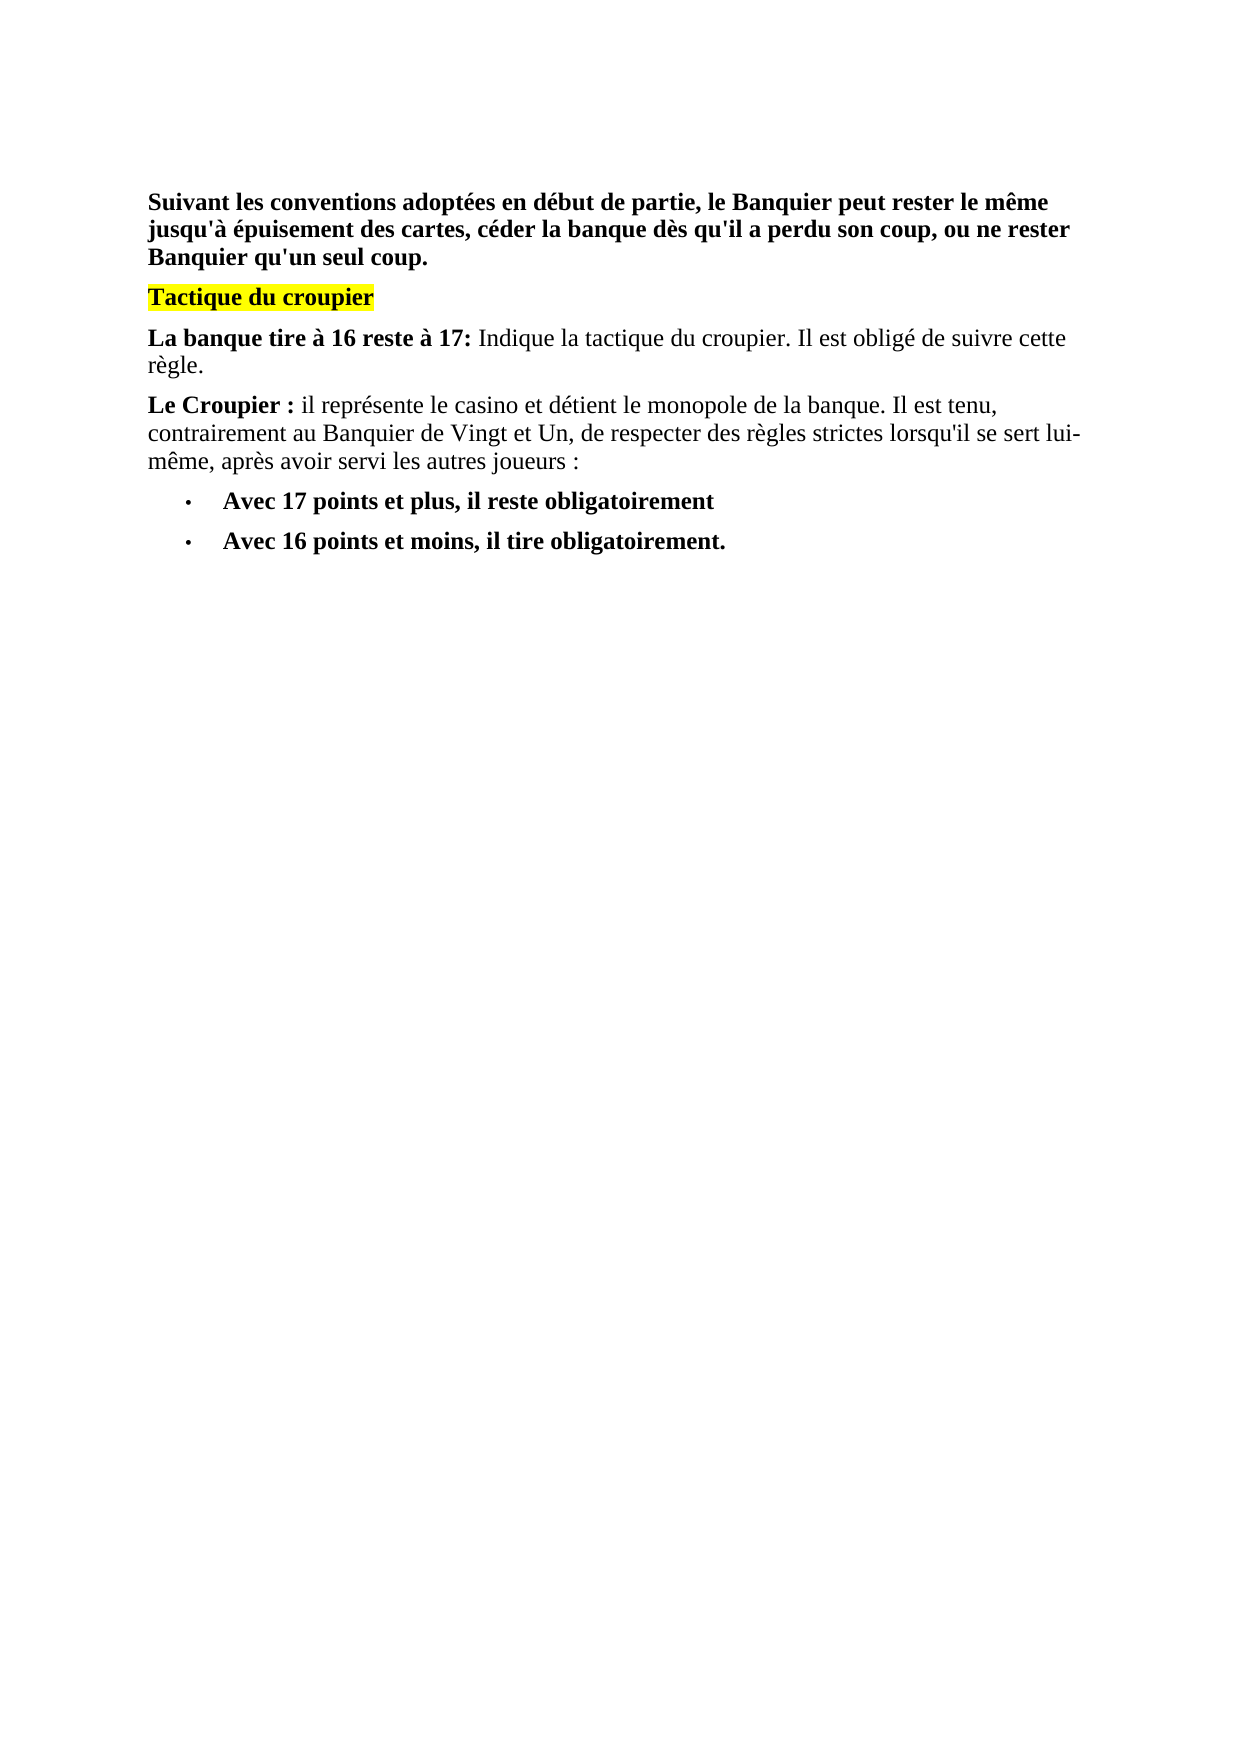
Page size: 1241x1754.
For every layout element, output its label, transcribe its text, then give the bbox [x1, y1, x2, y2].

text La banque tire à 16 reste à 17: Indique la tactique du croupier. Il est obligé de suivre cette règle. [148, 324, 1092, 379]
text Tactique du croupier [148, 283, 1092, 311]
list Avec 16 points et moins, il tire obligatoirement. [185, 527, 1092, 555]
text Suivant les conventions adoptées en début de partie, le Banquier peut rester le même jusqu'à épuisement des cartes, céder la banque dès qu'il a perdu son coup, ou ne rester Banquier qu'un seul coup. [148, 188, 1092, 271]
text Le Croupier : il représente le casino et détient le monopole de la banque. Il est tenu, contrairement au Banquier de Vingt et Un, de respecter des règles strictes lorsqu'il se sert lui-même, après avoir servi les autres joueurs : [148, 392, 1092, 475]
list Avec 17 points et plus, il reste obligatoirement [185, 487, 1092, 515]
